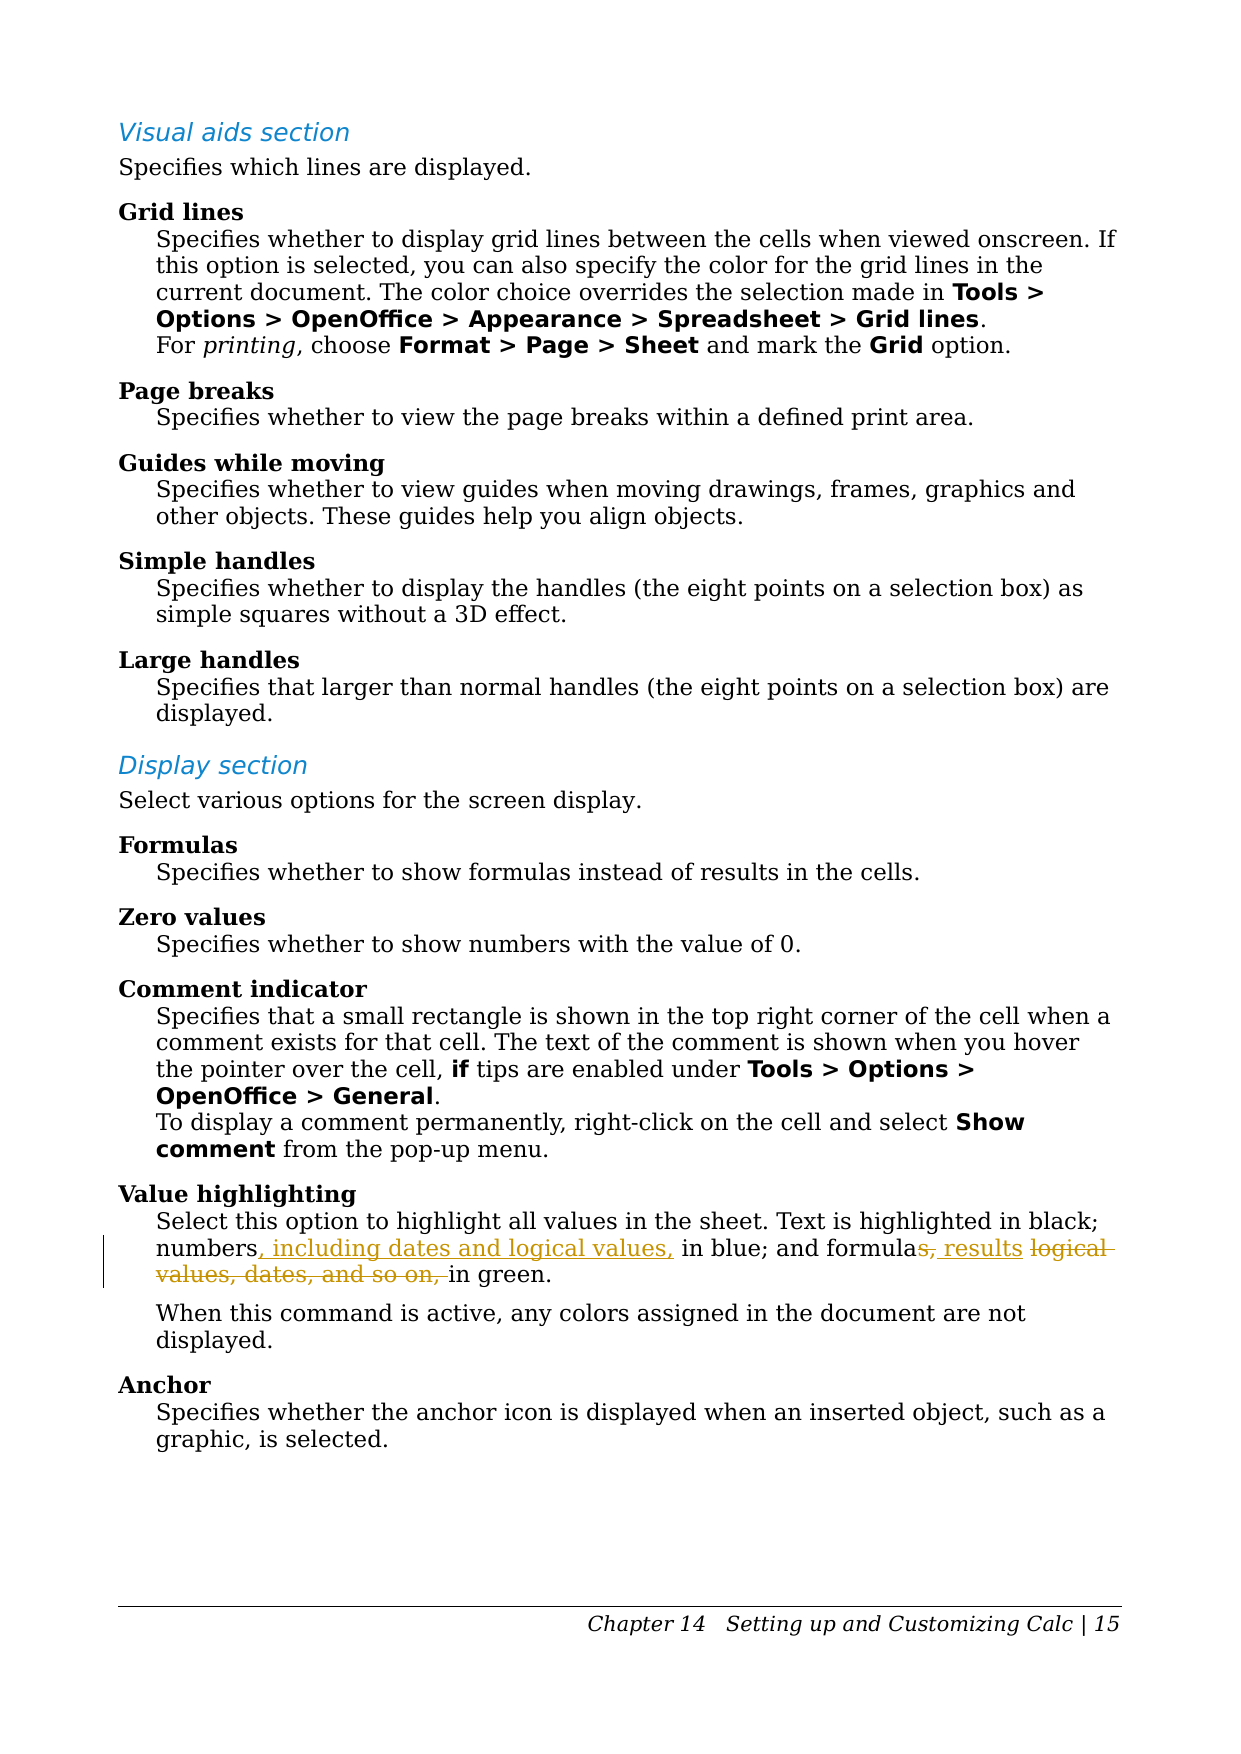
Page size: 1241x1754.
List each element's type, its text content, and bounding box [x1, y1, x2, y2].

subtitle Visual aids section [118, 118, 1122, 147]
text Page breaks [118, 377, 1122, 404]
text Specifies which lines are displayed. [118, 154, 1122, 180]
text Specifies whether to view guides when moving drawings, frames, graphics and other objects. These guides help you align objects. [156, 476, 1122, 530]
text Zero values [118, 904, 1122, 931]
text Specifies that larger than normal handles (the eight points on a selection box) are displayed. [156, 674, 1122, 727]
subtitle Display section [118, 751, 1122, 780]
text Select various options for the screen display. [118, 787, 1122, 813]
text Simple handles [118, 548, 1122, 575]
text Anchor [118, 1372, 1122, 1399]
text Specifies that a small rectangle is shown in the top right corner of the cell when a comment exists for that cell. The text of the comment is shown when you hover the pointer over the cell, if tips are enabled under Tools > Options > OpenOffice > General. [156, 1003, 1122, 1109]
text For printing, choose Format > Page > Sheet and mark the Grid option. [156, 332, 1122, 359]
text To display a comment permanently, right-click on the cell and select Show comment from the pop-up menu. [156, 1109, 1122, 1163]
text Guides while moving [118, 449, 1122, 476]
text Specifies whether to show numbers with the value of 0. [156, 931, 1122, 957]
text Specifies whether to show formulas instead of results in the cells. [156, 859, 1122, 886]
text Large handles [118, 647, 1122, 674]
text Specifies whether to display grid lines between the cells when viewed onscreen. If this option is selected, you can also specify the color for the grid lines in the current document. The color choice overrides the selection made in Tools > Options > OpenOffice > Appearance > Spreadsheet > Grid lines. [156, 226, 1122, 332]
text Grid lines [118, 199, 1122, 226]
text Formulas [118, 832, 1122, 859]
text Specifies whether the anchor icon is displayed when an inserted object, such as a graphic, is selected. [156, 1399, 1122, 1453]
text When this command is active, any colors assigned in the document are not displayed. [156, 1301, 1122, 1354]
text Specifies whether to display the handles (the eight points on a selection box) as simple squares without a 3D effect. [156, 575, 1122, 628]
text Select this option to highlight all values in the sheet. Text is highlighted in black; numbers, including dates and logical values, in blue; and formula results in green. [156, 1208, 1122, 1288]
text Value highlighting [118, 1181, 1122, 1208]
text Comment indicator [118, 976, 1122, 1003]
text Specifies whether to view the page breaks within a defined print area. [156, 404, 1122, 431]
